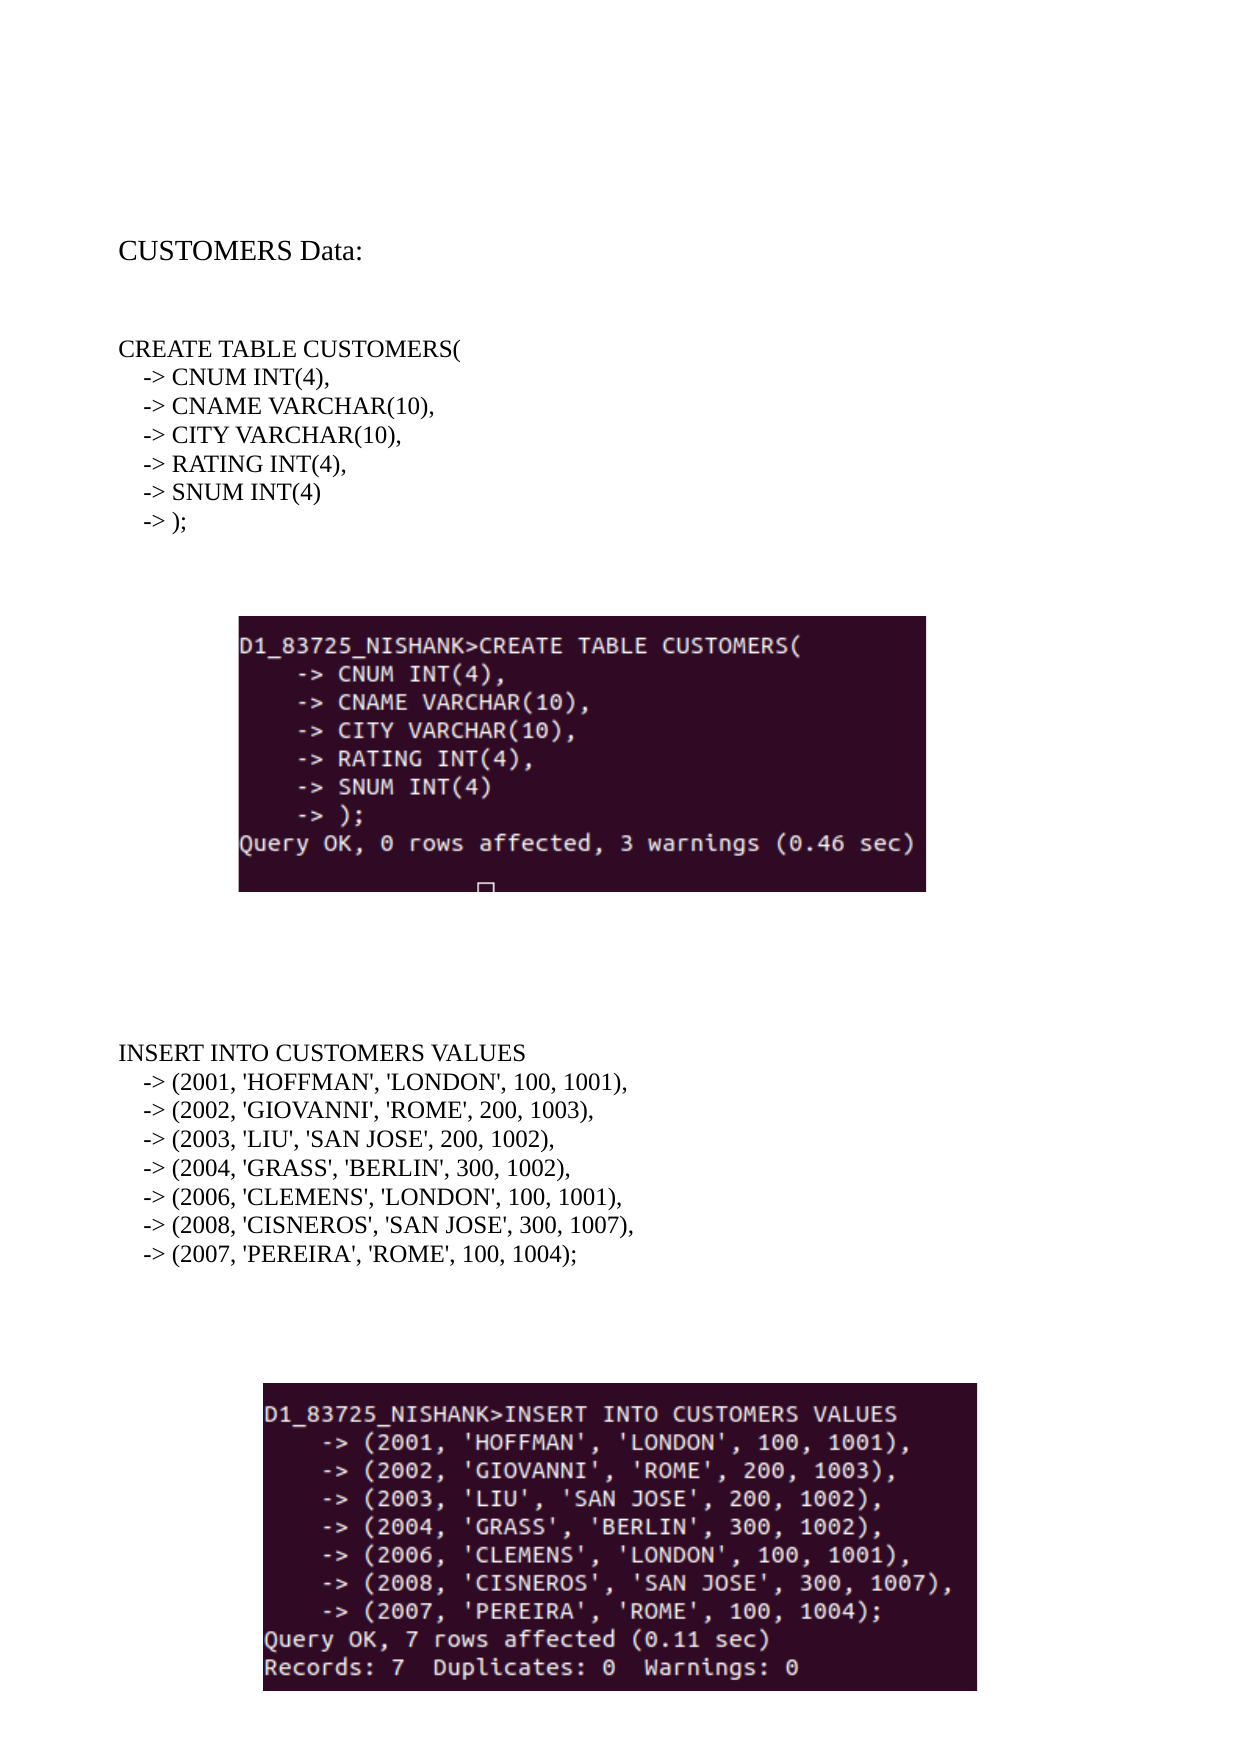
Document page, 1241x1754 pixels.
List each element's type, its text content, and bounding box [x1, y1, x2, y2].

text -> (2006, 'CLEMENS', 'LONDON', 100, 1001), [118, 1182, 1122, 1211]
text -> CNUM INT(4), [118, 362, 1122, 391]
text -> (2001, 'HOFFMAN', 'LONDON', 100, 1001), [118, 1067, 1122, 1096]
text -> (2004, 'GRASS', 'BERLIN', 300, 1002), [118, 1153, 1122, 1182]
text INSERT INTO CUSTOMERS VALUES [118, 1038, 1122, 1067]
text -> (2002, 'GIOVANNI', 'ROME', 200, 1003), [118, 1096, 1122, 1124]
text -> (2008, 'CISNEROS', 'SAN JOSE', 300, 1007), [118, 1211, 1122, 1239]
picture [263, 1383, 978, 1691]
text -> (2007, 'PEREIRA', 'ROME', 100, 1004); [118, 1239, 1122, 1268]
text -> RATING INT(4), [118, 449, 1122, 477]
text -> CNAME VARCHAR(10), [118, 391, 1122, 420]
text CREATE TABLE CUSTOMERS( [118, 334, 1122, 362]
text -> (2003, 'LIU', 'SAN JOSE', 200, 1002), [118, 1124, 1122, 1153]
text -> ); [118, 506, 1122, 535]
picture [238, 616, 927, 892]
text CUSTOMERS Data: [118, 233, 1122, 267]
text -> SNUM INT(4) [118, 477, 1122, 506]
text -> CITY VARCHAR(10), [118, 420, 1122, 449]
